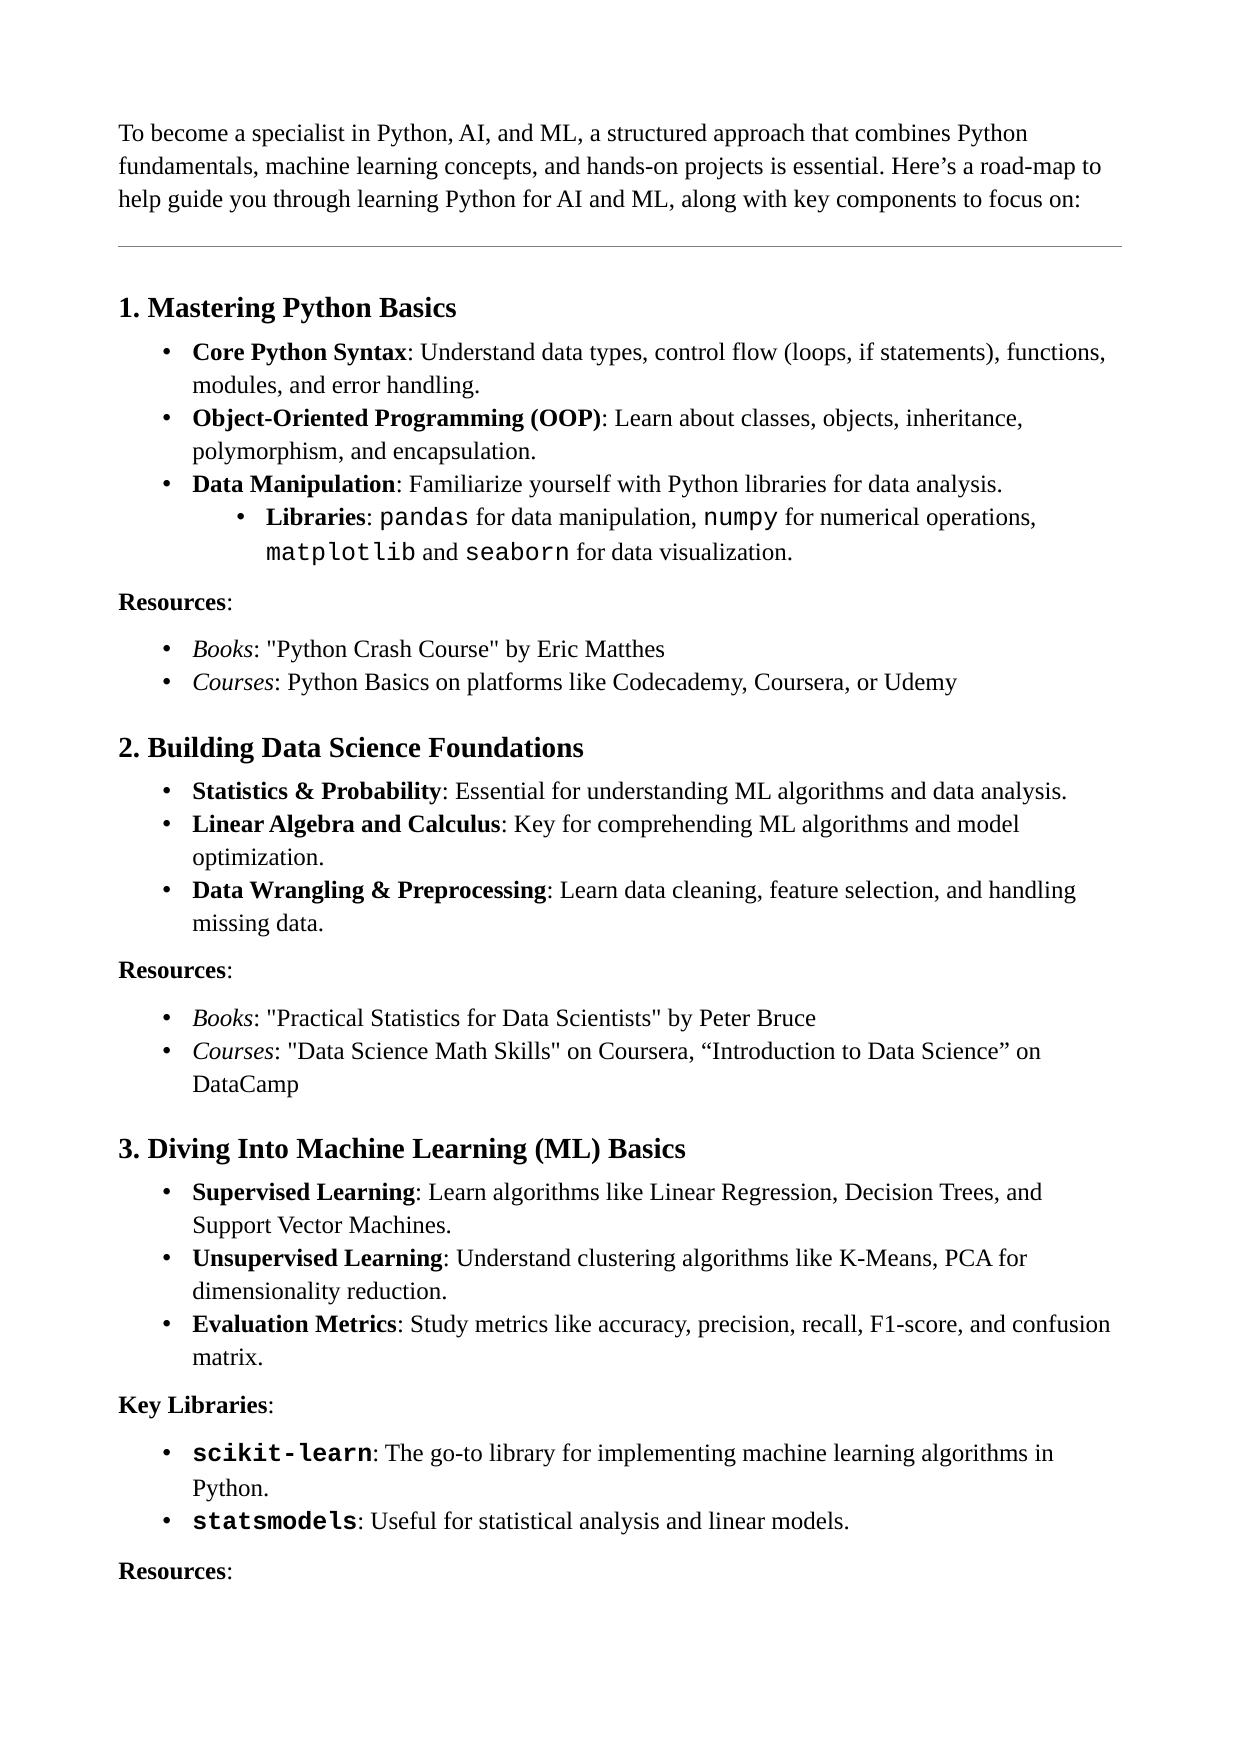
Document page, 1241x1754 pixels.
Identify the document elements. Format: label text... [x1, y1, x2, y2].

list Supervised Learning: Learn algorithms like Linear Regression, Decision Trees, and Support Vector Machines. [162, 1177, 1122, 1239]
text To become a specialist in Python, AI, and ML, a structured approach that combines Python fundamentals, machine learning concepts, and hands-on projects is essential. Here’s a road-map to help guide you through learning Python for AI and ML, along with key components to focus on: [118, 118, 1122, 213]
list Object-Oriented Programming (OOP): Learn about classes, objects, inheritance, polymorphism, and encapsulation. [162, 403, 1122, 464]
subtitle 1. Mastering Python Basics [118, 291, 1122, 324]
list Data Wrangling & Preprocessing: Learn data cleaning, feature selection, and handling missing data. [162, 875, 1122, 937]
list Courses: "Data Science Math Skills" on Coursera, “Introduction to Data Science” on DataCamp [162, 1036, 1122, 1098]
text Key Libraries: [118, 1390, 1122, 1419]
list Books: "Practical Statistics for Data Scientists" by Peter Bruce [162, 1003, 1122, 1032]
list scikit-learn: The go-to library for implementing machine learning algorithms in Python. [162, 1438, 1122, 1501]
text Resources: [118, 1556, 1122, 1584]
list Books: "Python Crash Course" by Eric Matthes [162, 634, 1122, 663]
list statsmodels: Useful for statistical analysis and linear models. [162, 1506, 1122, 1537]
list Core Python Syntax: Understand data types, control flow (loops, if statements), functions, modules, and error handling. [162, 337, 1122, 398]
list Evaluation Metrics: Study metrics like accuracy, precision, recall, F1-score, and confusion matrix. [162, 1309, 1122, 1371]
text Resources: [118, 587, 1122, 616]
subtitle 3. Diving Into Machine Learning (ML) Basics [118, 1131, 1122, 1165]
list Data Manipulation: Familiarize yourself with Python libraries for data analysis. [162, 469, 1122, 497]
list Courses: Python Basics on platforms like Codecademy, Coursera, or Udemy [162, 667, 1122, 696]
list Statistics & Probability: Essential for understanding ML algorithms and data analysis. [162, 776, 1122, 804]
text Resources: [118, 955, 1122, 984]
list Linear Algebra and Calculus: Key for comprehending ML algorithms and model optimization. [162, 809, 1122, 871]
subtitle 2. Building Data Science Foundations [118, 730, 1122, 763]
list Libraries: pandas for data manipulation, numpy for numerical operations, matplotlib and seaborn for data visualization. [236, 502, 1122, 568]
list Unsupervised Learning: Understand clustering algorithms like K-Means, PCA for dimensionality reduction. [162, 1243, 1122, 1305]
